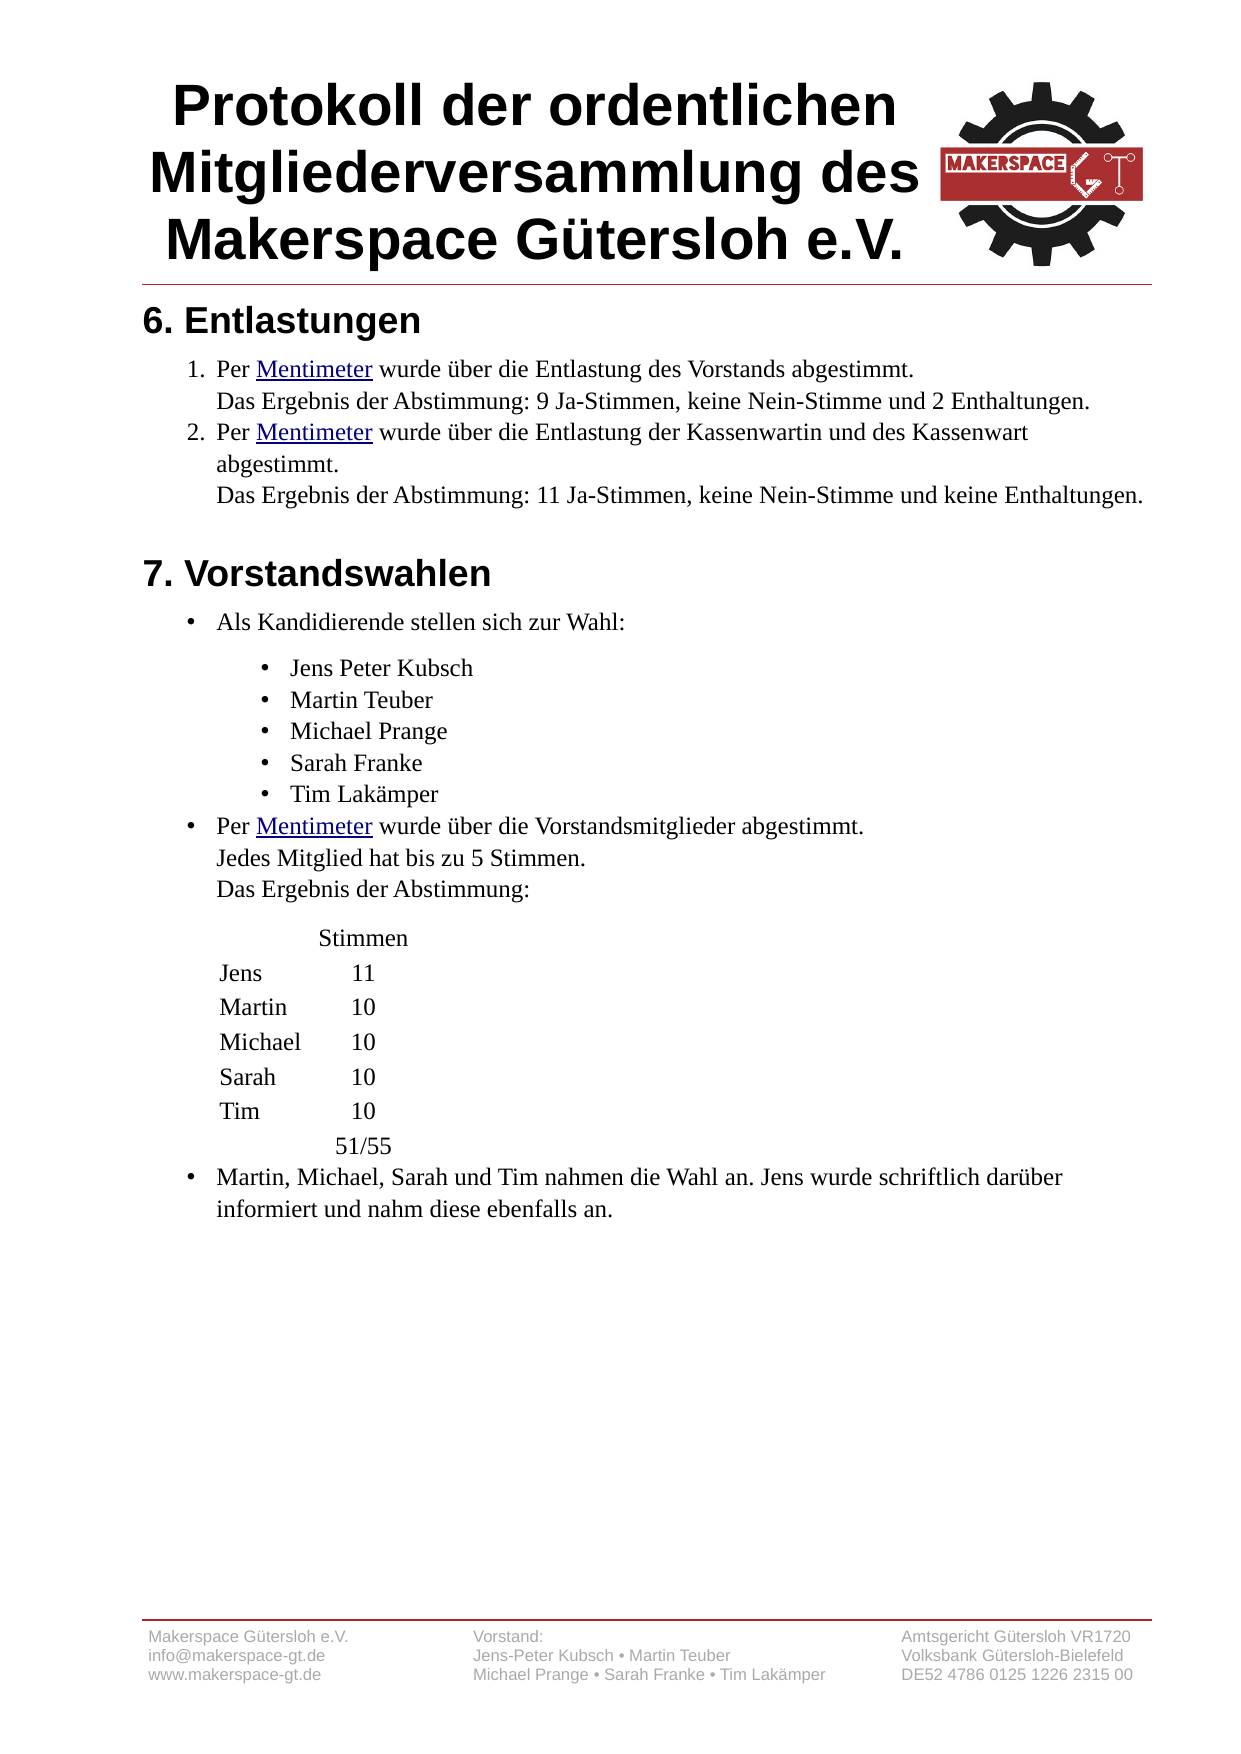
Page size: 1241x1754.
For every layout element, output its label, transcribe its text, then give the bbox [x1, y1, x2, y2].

table_cell Sarah [216, 1059, 310, 1093]
table_cell 10 [310, 1093, 416, 1128]
table_cell Martin [216, 990, 310, 1024]
table_cell 10 [310, 990, 416, 1024]
list Sarah Franke [261, 748, 1152, 777]
table_cell Tim [216, 1093, 310, 1128]
list Als Kandidierende stellen sich zur Wahl: [187, 607, 1152, 636]
list Michael Prange [261, 716, 1152, 745]
list Jens Peter Kubsch [261, 653, 1152, 682]
table_cell 11 [310, 955, 416, 989]
list Per Mentimeter wurde über die Entlastung des Vorstands abgestimmt. Das Ergebnis der Abstimmung: 9 Ja-Stimmen, keine Nein-Stimme und 2 Enthaltungen. [187, 354, 1152, 414]
table_cell 51/55 [310, 1128, 416, 1162]
picture [936, 78, 1147, 270]
table_header Stimmen [310, 920, 416, 955]
list Martin Teuber [261, 685, 1152, 714]
list Per Mentimeter wurde über die Entlastung der Kassenwartin und des Kassenwart abgestimmt. Das Ergebnis der Abstimmung: 11 Ja-Stimmen, keine Nein-Stimme und keine Enthaltungen. [187, 417, 1152, 509]
table_cell Michael [216, 1024, 310, 1059]
subtitle 7. Vorstandswahlen [142, 552, 1152, 595]
table_header [216, 920, 310, 955]
table_cell 10 [310, 1059, 416, 1093]
list Martin, Michael, Sarah und Tim nahmen die Wahl an. Jens wurde schriftlich darüber informiert und nahm diese ebenfalls an. [187, 1162, 1152, 1223]
table_cell [216, 1128, 310, 1162]
list Per Mentimeter wurde über die Vorstandsmitglieder abgestimmt. Jedes Mitglied hat bis zu 5 Stimmen. Das Ergebnis der Abstimmung: [187, 811, 1152, 903]
subtitle 6. Entlastungen [142, 298, 1152, 342]
list Tim Lakämper [261, 779, 1152, 808]
table_cell 10 [310, 1024, 416, 1059]
table_cell Jens [216, 955, 310, 989]
